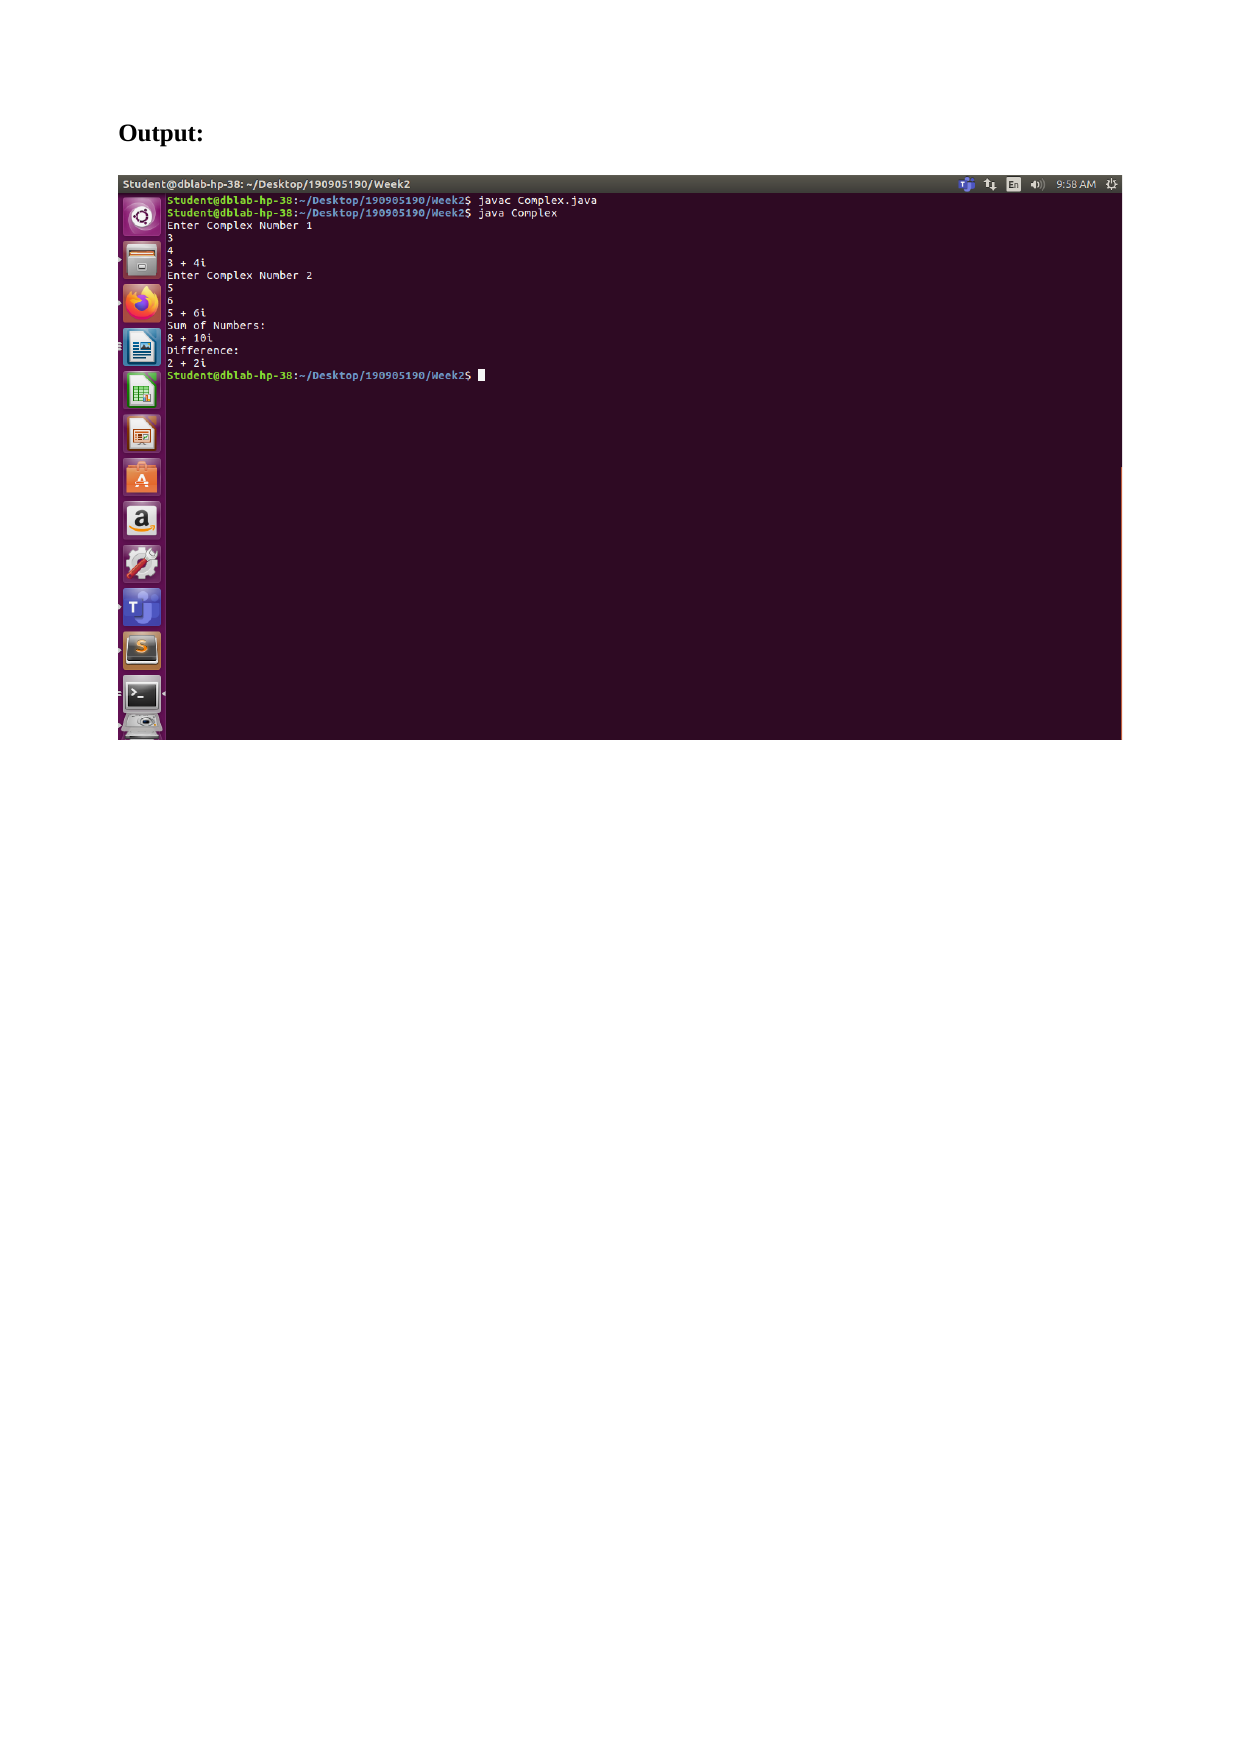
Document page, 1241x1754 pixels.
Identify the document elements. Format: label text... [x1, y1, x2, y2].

picture [118, 175, 1123, 740]
text Output: [118, 118, 1122, 147]
